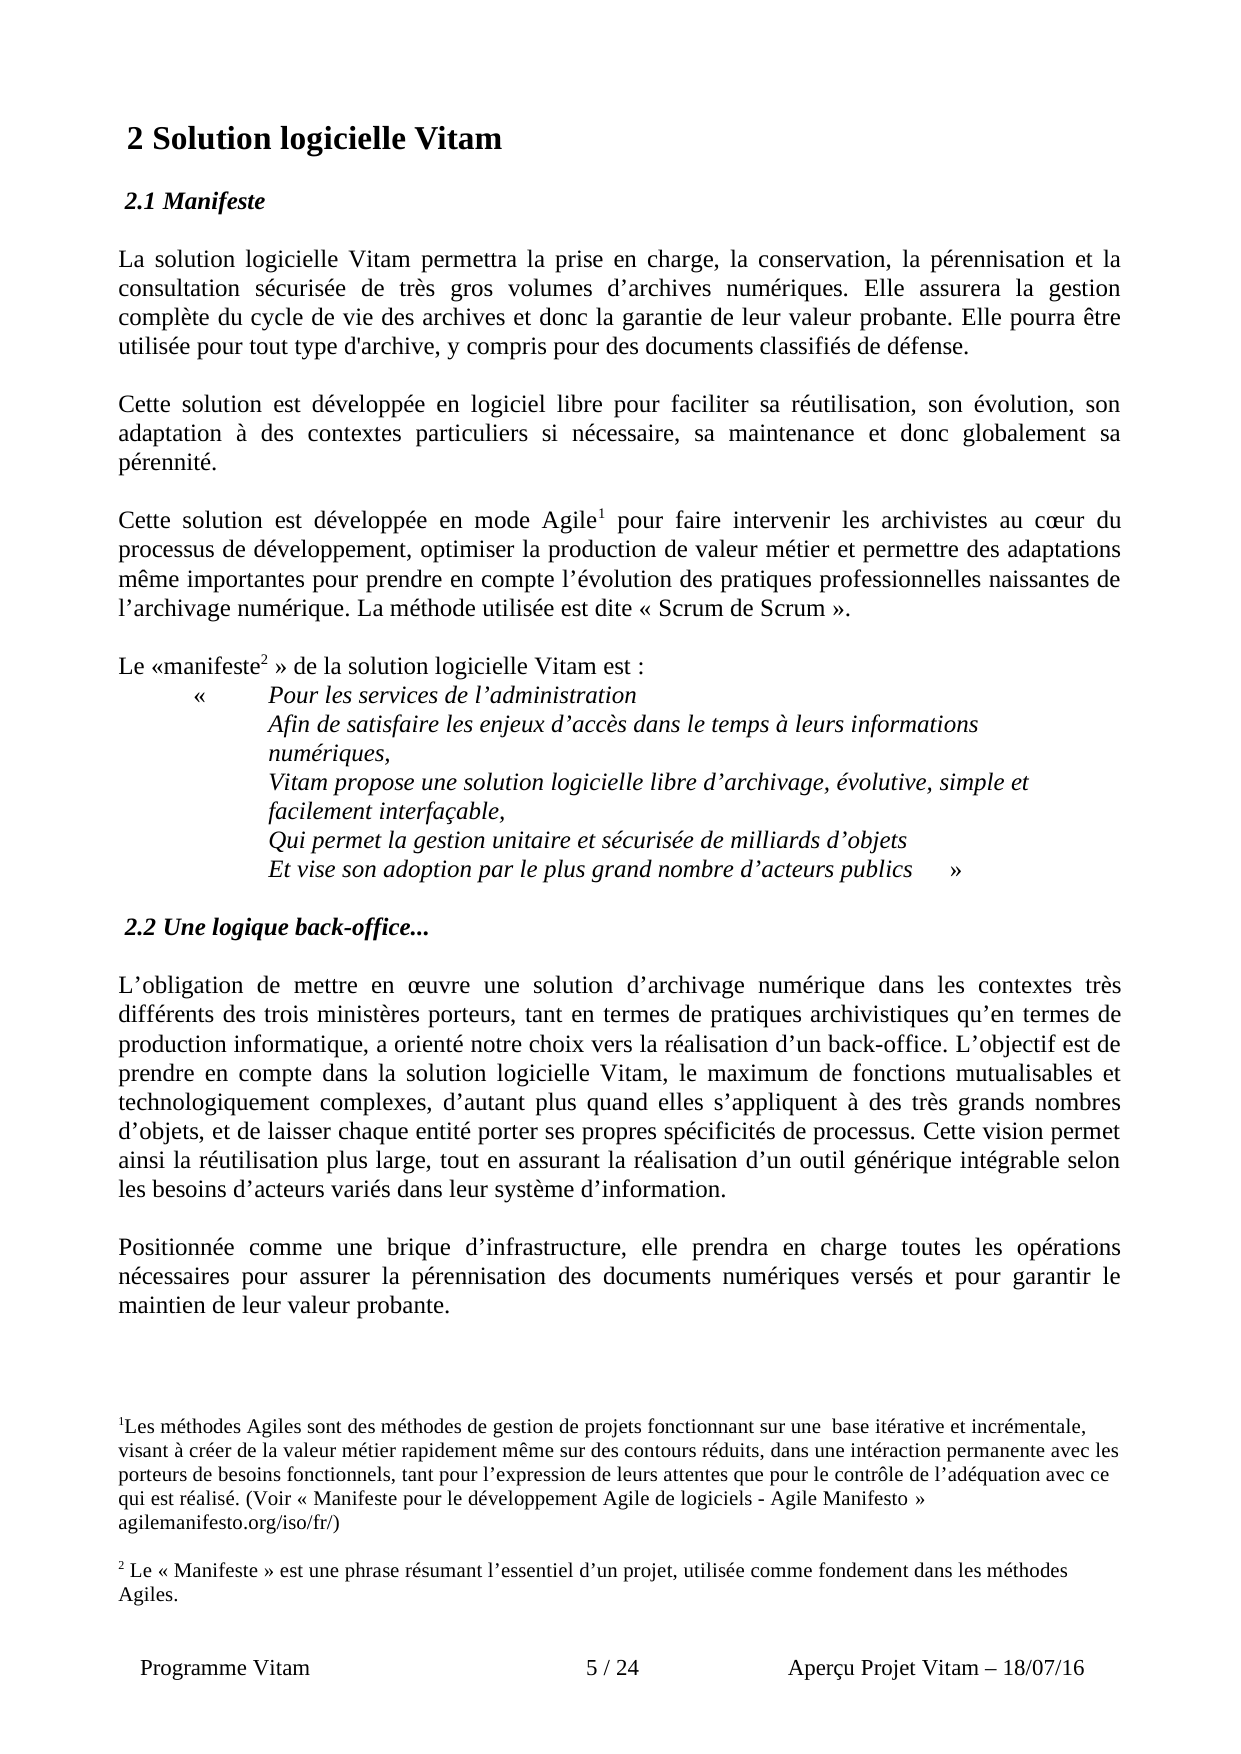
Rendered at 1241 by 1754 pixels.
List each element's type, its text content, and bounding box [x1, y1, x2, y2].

text Cette solution est développée en logiciel libre pour faciliter sa réutilisation, son évolution, son adaptation à des contextes particuliers si nécessaire, sa maintenance et donc globalement sa pérennité. [118, 389, 1122, 476]
text Les méthodes Agiles sont des méthodes de gestion de projets fonctionnant sur une base itérative et incrémentale, visant à créer de la valeur métier rapidement même sur des contours réduits, dans une intéraction permanente avec les porteurs de besoins fonctionnels, tant pour l’expression de leurs attentes que pour le contrôle de l’adéquation avec ce qui est réalisé. (Voir « Manifeste pour le développement Agile de logiciels - Agile Manifesto » agilemanifesto.org/iso/fr/) [118, 1414, 1122, 1534]
text Le «manifeste » de la solution logicielle Vitam est : [118, 651, 1122, 680]
text Le « Manifeste » est une phrase résumant l’essentiel d’un projet, utilisée comme fondement dans les méthodes Agiles. [118, 1558, 1122, 1606]
subtitle Solution logicielle Vitam [118, 118, 1122, 157]
subtitle Une logique back-office... [118, 912, 1122, 941]
text Cette solution est développée en mode Agile pour faire intervenir les archivistes au cœur du processus de développement, optimiser la production de valeur métier et permettre des adaptations même importantes pour prendre en compte l’évolution des pratiques professionnelles naissantes de l’archivage numérique. La méthode utilisée est dite « Scrum de Scrum ». [118, 505, 1122, 622]
text Et vise son adoption par le plus grand nombre d’acteurs publics » [118, 854, 1122, 883]
text L’obligation de mettre en œuvre une solution d’archivage numérique dans les contextes très différents des trois ministères porteurs, tant en termes de pratiques archivistiques qu’en termes de production informatique, a orienté notre choix vers la réalisation d’un back-office. L’objectif est de prendre en compte dans la solution logicielle Vitam, le maximum de fonctions mutualisables et technologiquement complexes, d’autant plus quand elles s’appliquent à des très grands nombres d’objets, et de laisser chaque entité porter ses propres spécificités de processus. Cette vision permet ainsi la réutilisation plus large, tout en assurant la réalisation d’un outil générique intégrable selon les besoins d’acteurs variés dans leur système d’information. [118, 970, 1122, 1203]
text Qui permet la gestion unitaire et sécurisée de milliards d’objets [118, 825, 1122, 854]
text « Pour les services de l’administration [118, 680, 1122, 709]
text Positionnée comme une brique d’infrastructure, elle prendra en charge toutes les opérations nécessaires pour assurer la pérennisation des documents numériques versés et pour garantir le maintien de leur valeur probante. [118, 1232, 1122, 1319]
text Vitam propose une solution logicielle libre d’archivage, évolutive, simple et facilement interfaçable, [118, 767, 1122, 825]
text La solution logicielle Vitam permettra la prise en charge, la conservation, la pérennisation et la consultation sécurisée de très gros volumes d’archives numériques. Elle assurera la gestion complète du cycle de vie des archives et donc la garantie de leur valeur probante. Elle pourra être utilisée pour tout type d'archive, y compris pour des documents classifiés de défense. [118, 244, 1122, 360]
subtitle Manifeste [118, 186, 1122, 215]
text Afin de satisfaire les enjeux d’accès dans le temps à leurs informations numériques, [118, 709, 1122, 767]
